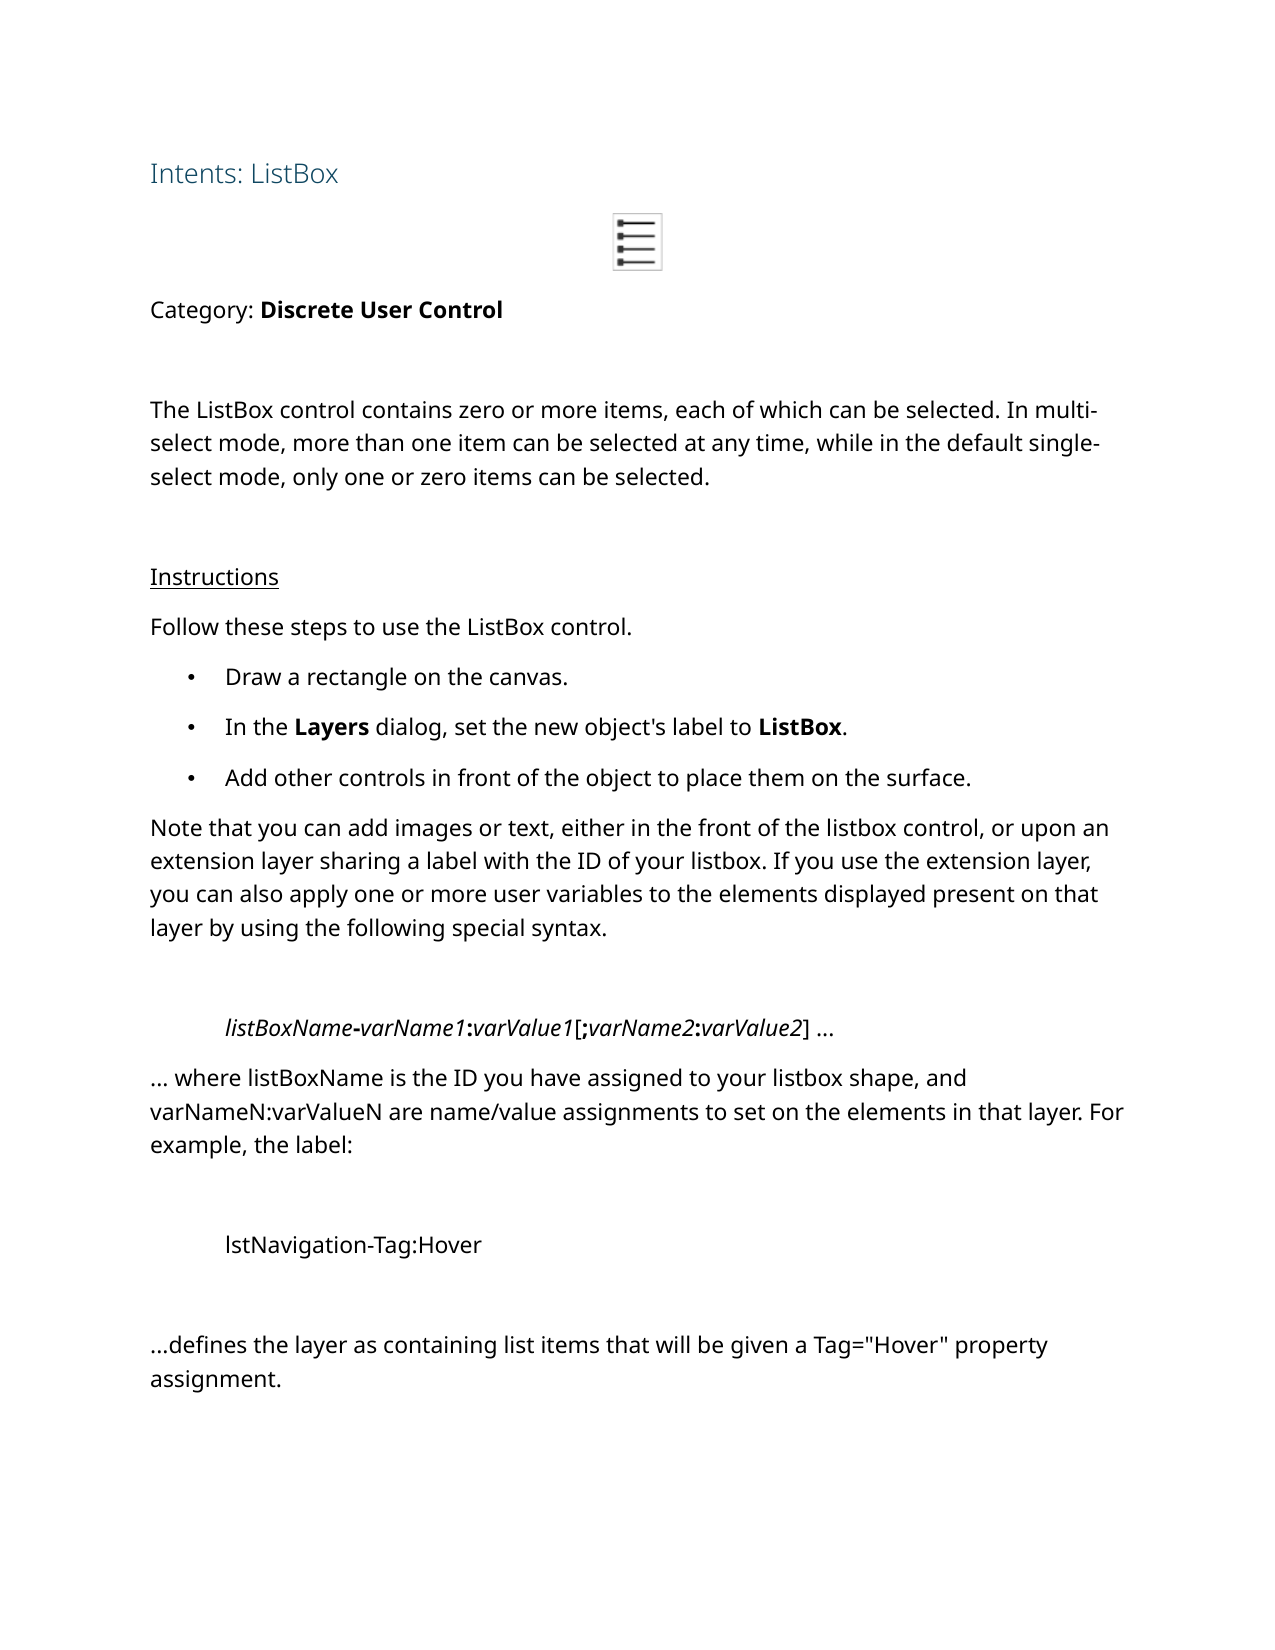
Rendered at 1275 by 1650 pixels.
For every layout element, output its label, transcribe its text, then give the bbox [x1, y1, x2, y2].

text lstNavigation-Tag:Hover [225, 1229, 1125, 1261]
list Draw a rectangle on the canvas. [187, 661, 1125, 692]
text listBoxName-varName1:varValue1[;varName2:varValue2] ... [225, 1012, 1125, 1043]
text ...defines the layer as containing list items that will be given a Tag="Hover" property assignment. [150, 1329, 1125, 1394]
text Category: Discrete User Control [150, 294, 1125, 325]
text ... where listBoxName is the ID you have assigned to your listbox shape, and varNameN:varValueN are name/value assignments to set on the elements in that layer. For example, the label: [150, 1062, 1125, 1160]
text The ListBox control contains zero or more items, each of which can be selected. In multi-select mode, more than one item can be selected at any time, while in the default single-select mode, only one or zero items can be selected. [150, 394, 1125, 492]
list In the Layers dialog, set the new object's label to ListBox. [187, 711, 1125, 743]
text Instructions [150, 561, 1125, 592]
picture [612, 213, 663, 271]
text Note that you can add images or text, either in the front of the listbox control, or upon an extension layer sharing a label with the ID of your listbox. If you use the extension layer, you can also apply one or more user variables to the elements displayed present on that layer by using the following special syntax. [150, 812, 1125, 943]
subtitle Intents: ListBox [150, 154, 1125, 191]
text Follow these steps to use the ListBox control. [150, 611, 1125, 642]
list Add other controls in front of the object to place them on the surface. [187, 761, 1125, 793]
